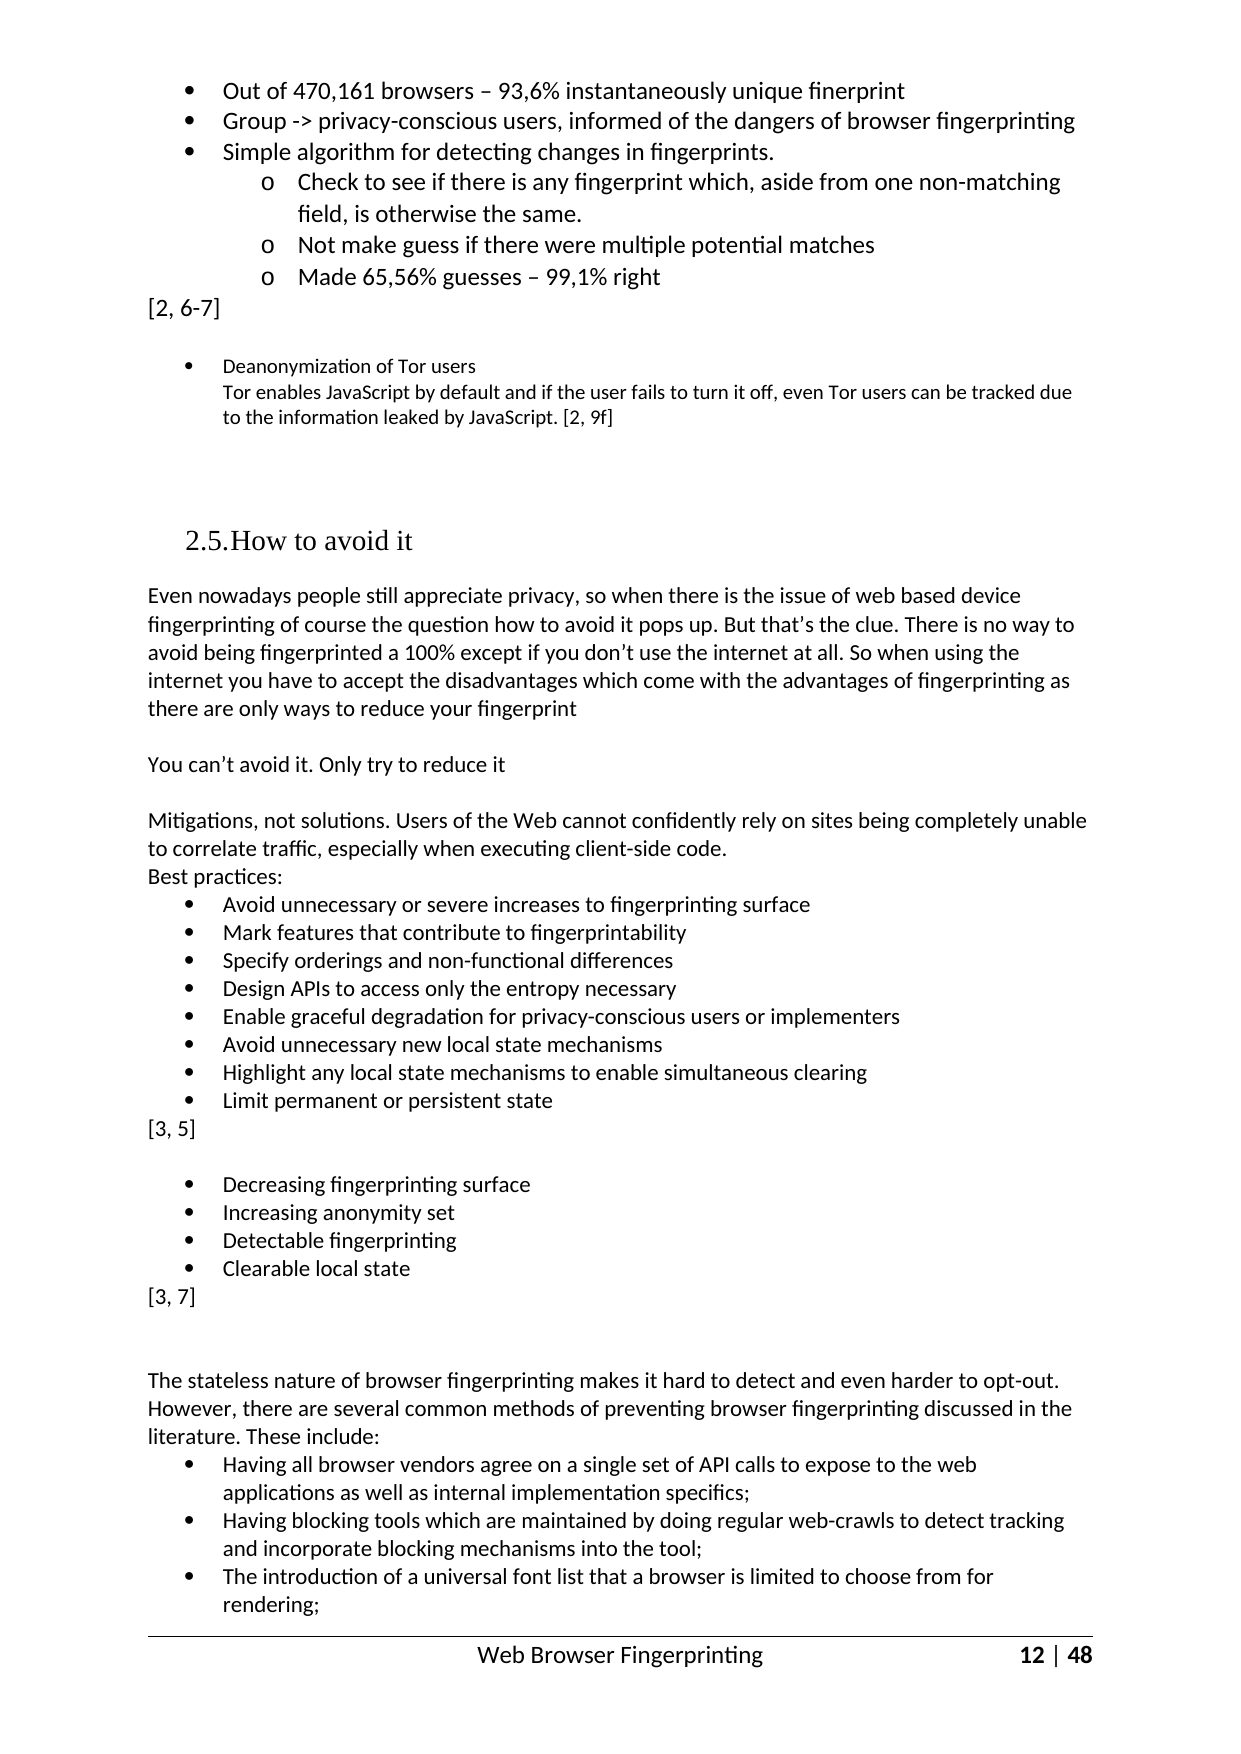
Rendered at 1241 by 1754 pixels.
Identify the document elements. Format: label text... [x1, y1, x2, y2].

list Having blocking tools which are maintained by doing regular web-crawls to detect tracking and incorporate blocking mechanisms into the tool; [185, 1506, 1093, 1562]
text [2, 6-7] [148, 292, 1093, 323]
text [3, 5] [148, 1114, 1093, 1142]
list Highlight any local state mechanisms to enable simultaneous clearing [185, 1058, 1093, 1086]
list Made 65,56% guesses – 99,1% right [260, 261, 1093, 292]
list The introduction of a universal font list that a browser is limited to choose from for rendering; [185, 1562, 1093, 1618]
text [3, 7] [148, 1282, 1093, 1310]
list Decreasing fingerprinting surface [185, 1170, 1093, 1198]
text The stateless nature of browser fingerprinting makes it hard to detect and even harder to opt-out. However, there are several common methods of preventing browser fingerprinting discussed in the literature. These include: [148, 1366, 1093, 1450]
list Deanonymization of Tor users [185, 353, 1093, 379]
list Check to see if there is any fingerprint which, aside from one non-matching field, is otherwise the same. [260, 167, 1093, 229]
list Design APIs to access only the entropy necessary [185, 974, 1093, 1002]
list Limit permanent or persistent state [185, 1086, 1093, 1114]
text Mitigations, not solutions. Users of the Web cannot confidently rely on sites being completely unable to correlate traffic, especially when executing client-side code. [148, 806, 1093, 862]
list Mark features that contribute to fingerprintability [185, 918, 1093, 946]
list Out of 470,161 browsers – 93,6% instantaneously unique finerprint [185, 75, 1093, 106]
list How to avoid it [185, 523, 1093, 557]
text Best practices: [148, 862, 1093, 890]
list Specify orderings and non-functional differences [185, 946, 1093, 974]
list Avoid unnecessary new local state mechanisms [185, 1030, 1093, 1058]
text Even nowadays people still appreciate privacy, so when there is the issue of web based device fingerprinting of course the question how to avoid it pops up. But that’s the clue. There is no way to avoid being fingerprinted a 100% except if you don’t use the internet at all. So when using the internet you have to accept the disadvantages which come with the advantages of fingerprinting as there are only ways to reduce your fingerprint [148, 582, 1093, 722]
list Group -> privacy-conscious users, informed of the dangers of browser fingerprinting [185, 106, 1093, 136]
list Tor enables JavaScript by default and if the user fails to turn it off, even Tor users can be tracked due to the information leaked by JavaScript. [2, 9f] [223, 379, 1093, 430]
list Clearable local state [185, 1254, 1093, 1282]
list Enable graceful degradation for privacy-conscious users or implementers [185, 1002, 1093, 1030]
list Having all browser vendors agree on a single set of API calls to expose to the web applications as well as internal implementation specifics; [185, 1450, 1093, 1506]
list Detectable fingerprinting [185, 1226, 1093, 1254]
list Simple algorithm for detecting changes in fingerprints. [185, 136, 1093, 167]
list Avoid unnecessary or severe increases to fingerprinting surface [185, 890, 1093, 918]
text You can’t avoid it. Only try to reduce it [148, 750, 1093, 778]
list Not make guess if there were multiple potential matches [260, 229, 1093, 261]
list Increasing anonymity set [185, 1198, 1093, 1226]
